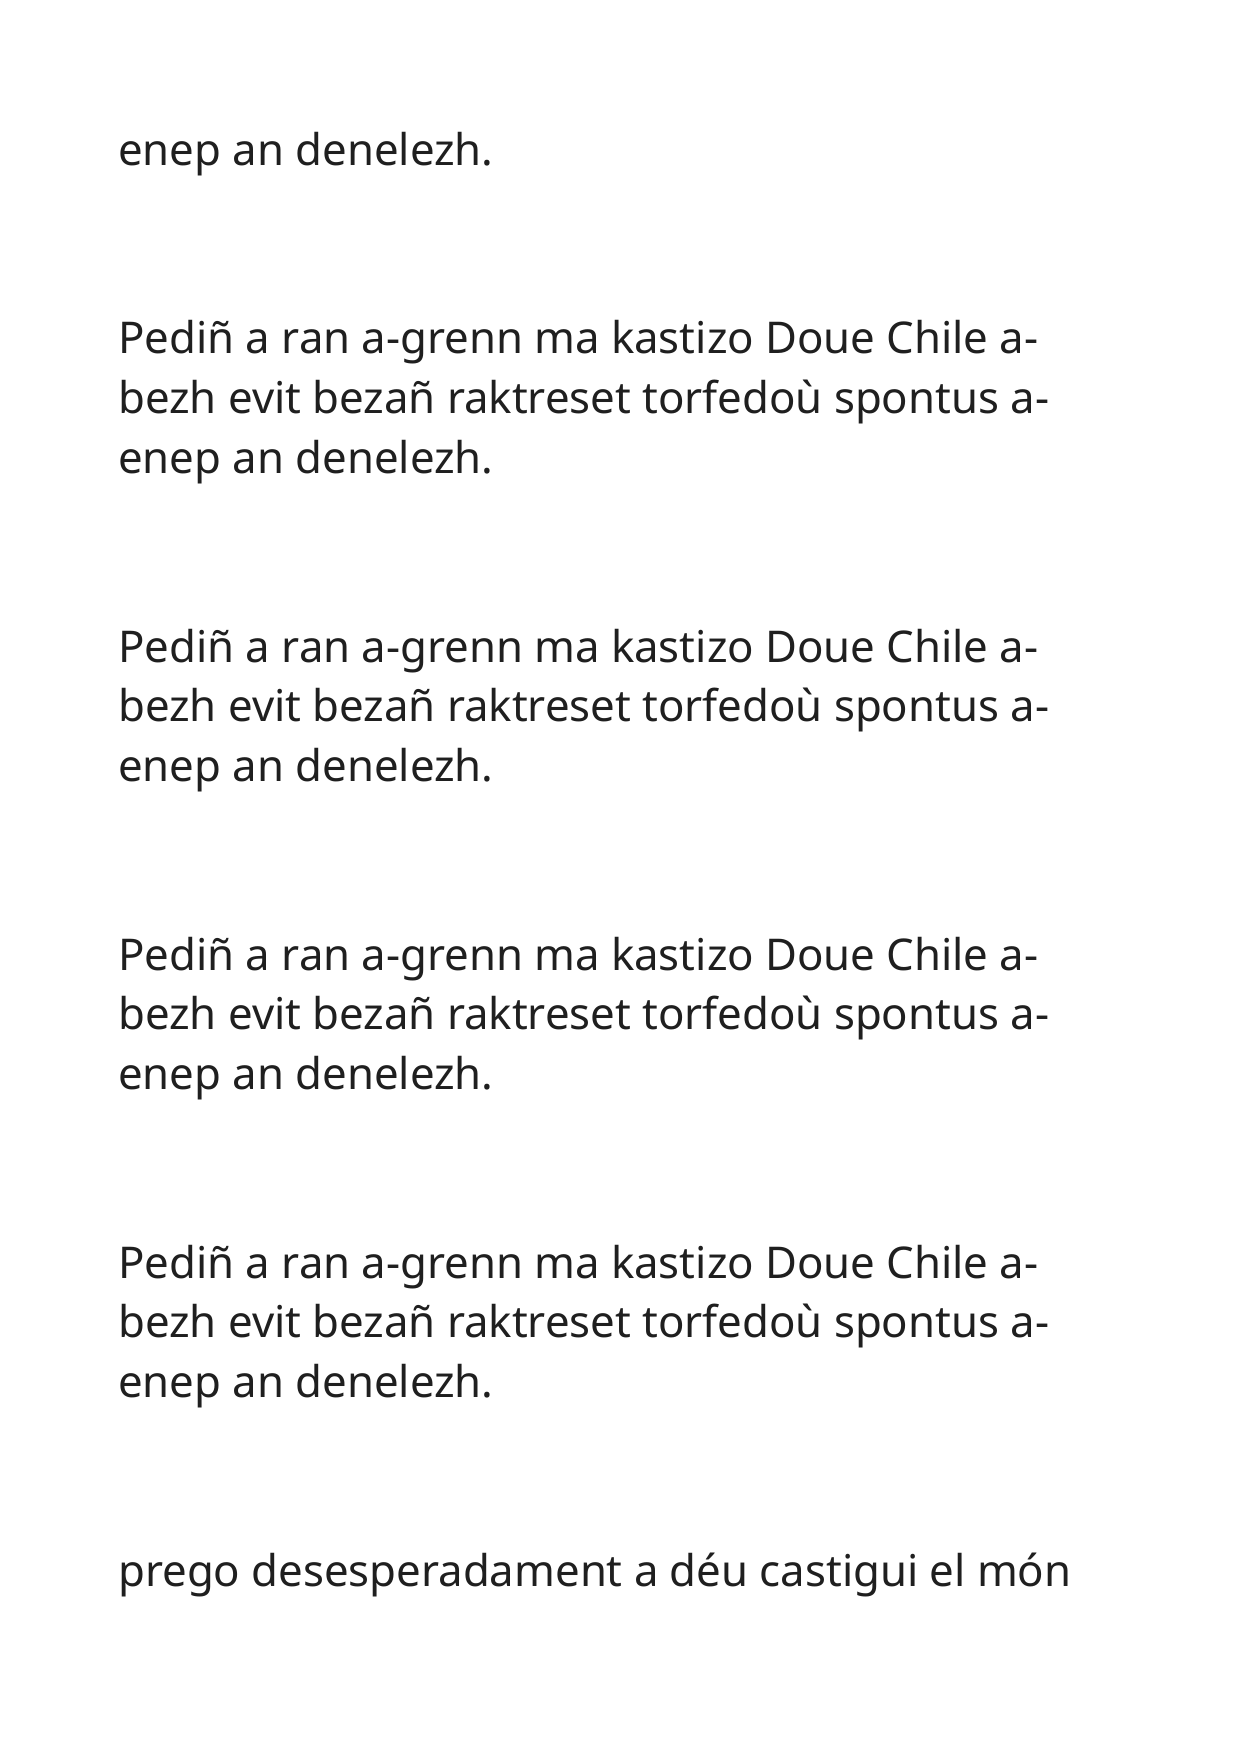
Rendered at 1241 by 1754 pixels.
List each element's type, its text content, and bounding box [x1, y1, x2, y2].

text prego desesperadament a déu castigui el món [118, 1539, 1122, 1599]
text Pediñ a ran a-grenn ma kastizo Doue Chile a-bezh evit bezañ raktreset torfedoù spontus a-enep an denelezh. [118, 923, 1122, 1102]
text Pediñ a ran a-grenn ma kastizo Doue Chile a-bezh evit bezañ raktreset torfedoù spontus a-enep an denelezh. [118, 615, 1122, 794]
text enep an denelezh. [118, 118, 1122, 178]
text Pediñ a ran a-grenn ma kastizo Doue Chile a-bezh evit bezañ raktreset torfedoù spontus a-enep an denelezh. [118, 307, 1122, 486]
text Pediñ a ran a-grenn ma kastizo Doue Chile a-bezh evit bezañ raktreset torfedoù spontus a-enep an denelezh. [118, 1231, 1122, 1410]
